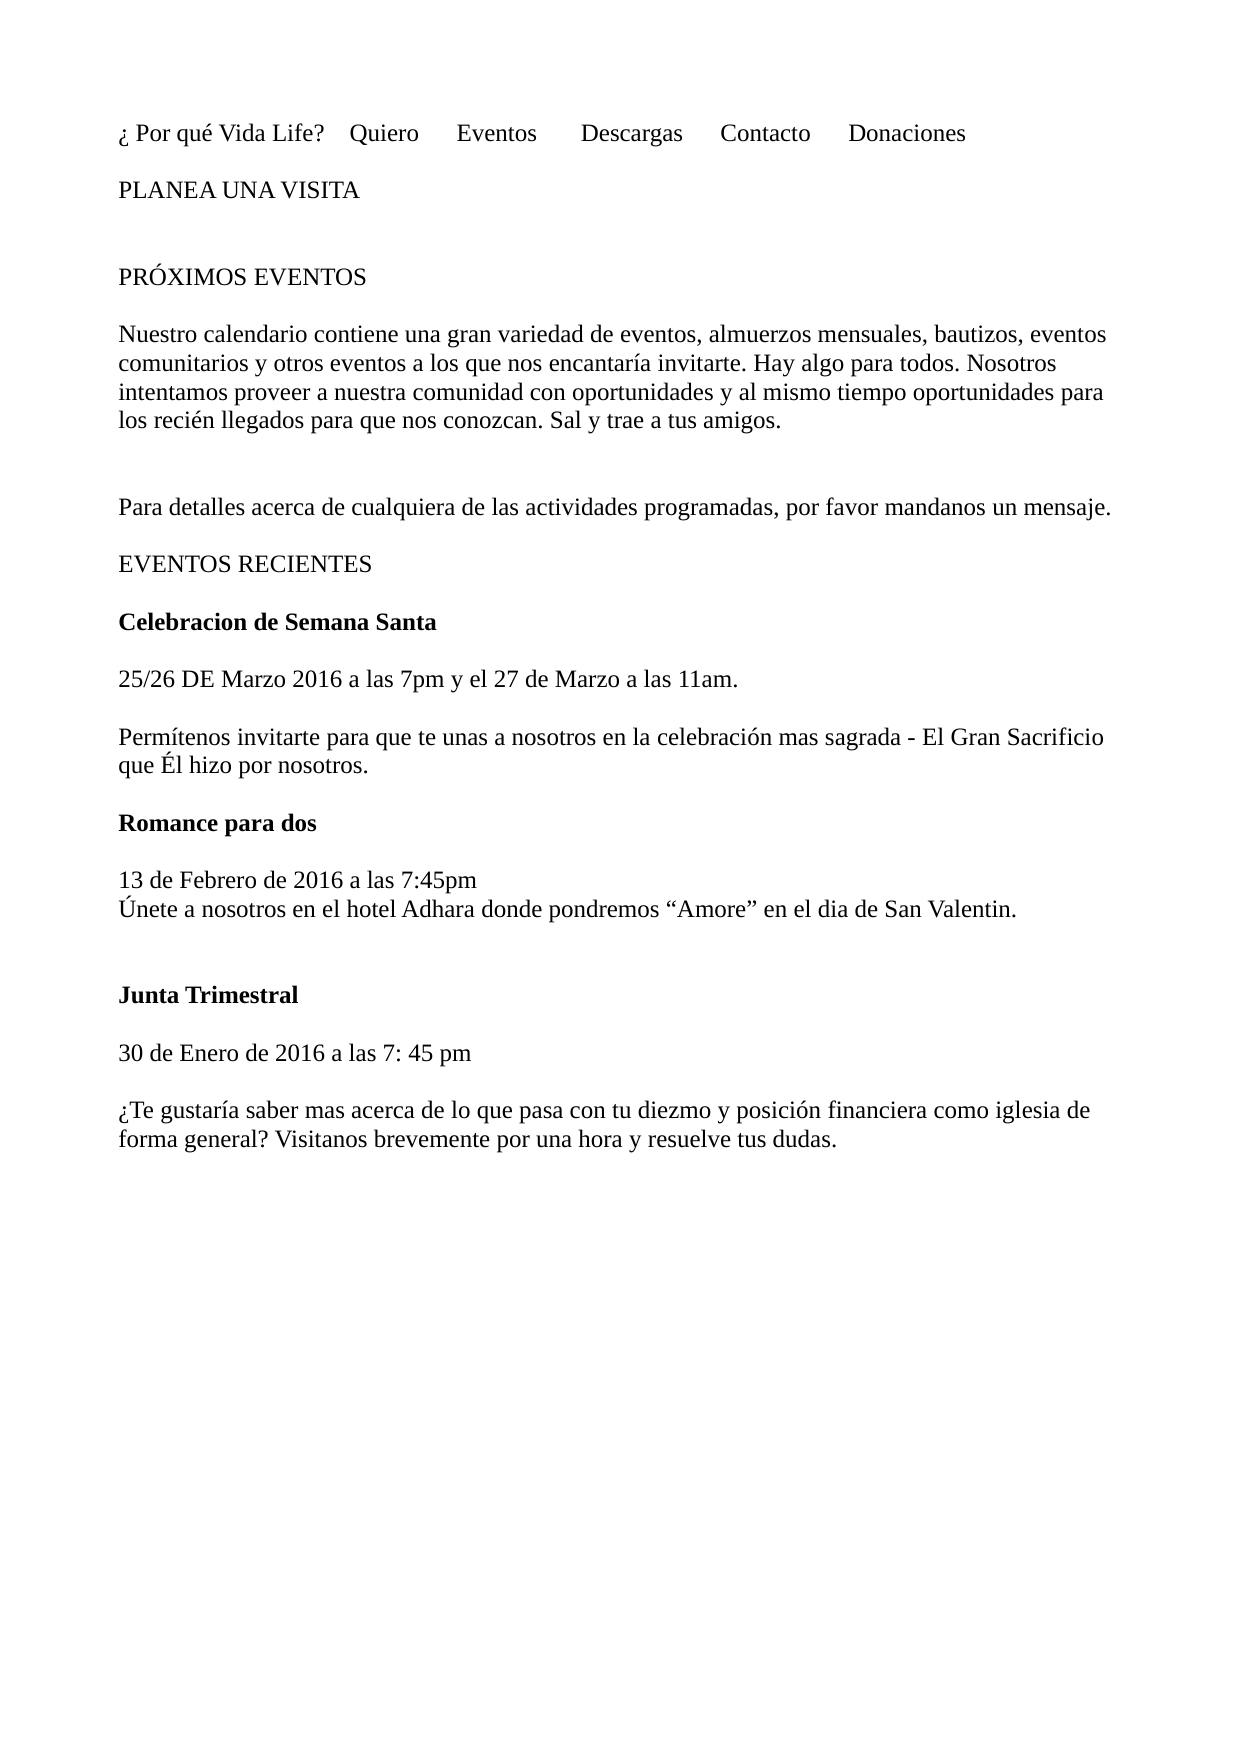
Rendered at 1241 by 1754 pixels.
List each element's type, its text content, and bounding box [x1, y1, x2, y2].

text Nuestro calendario contiene una gran variedad de eventos, almuerzos mensuales, bautizos, eventos comunitarios y otros eventos a los que nos encantaría invitarte. Hay algo para todos. Nosotros intentamos proveer a nuestra comunidad con oportunidades y al mismo tiempo oportunidades para los recién llegados para que nos conozcan. Sal y trae a tus amigos. [118, 319, 1122, 434]
text Celebracion de Semana Santa [118, 607, 1122, 636]
text ¿ Por qué Vida Life? Quiero Eventos Descargas Contacto Donaciones [118, 118, 1122, 147]
text Únete a nosotros en el hotel Adhara donde pondremos “Amore” en el dia de San Valentin. [118, 894, 1122, 923]
text Romance para dos [118, 808, 1122, 837]
text 30 de Enero de 2016 a las 7: 45 pm [118, 1038, 1122, 1067]
text 25/26 DE Marzo 2016 a las 7pm y el 27 de Marzo a las 11am. [118, 664, 1122, 693]
text 13 de Febrero de 2016 a las 7:45pm [118, 866, 1122, 894]
text PRÓXIMOS EVENTOS [118, 262, 1122, 291]
text ¿Te gustaría saber mas acerca de lo que pasa con tu diezmo y posición financiera como iglesia de forma general? Visitanos brevemente por una hora y resuelve tus dudas. [118, 1096, 1122, 1153]
text PLANEA UNA VISITA [118, 176, 1122, 204]
text Para detalles acerca de cualquiera de las actividades programadas, por favor mandanos un mensaje. [118, 492, 1122, 521]
text Junta Trimestral [118, 981, 1122, 1009]
text EVENTOS RECIENTES [118, 549, 1122, 578]
text Permítenos invitarte para que te unas a nosotros en la celebración mas sagrada - El Gran Sacrificio que Él hizo por nosotros. [118, 722, 1122, 779]
